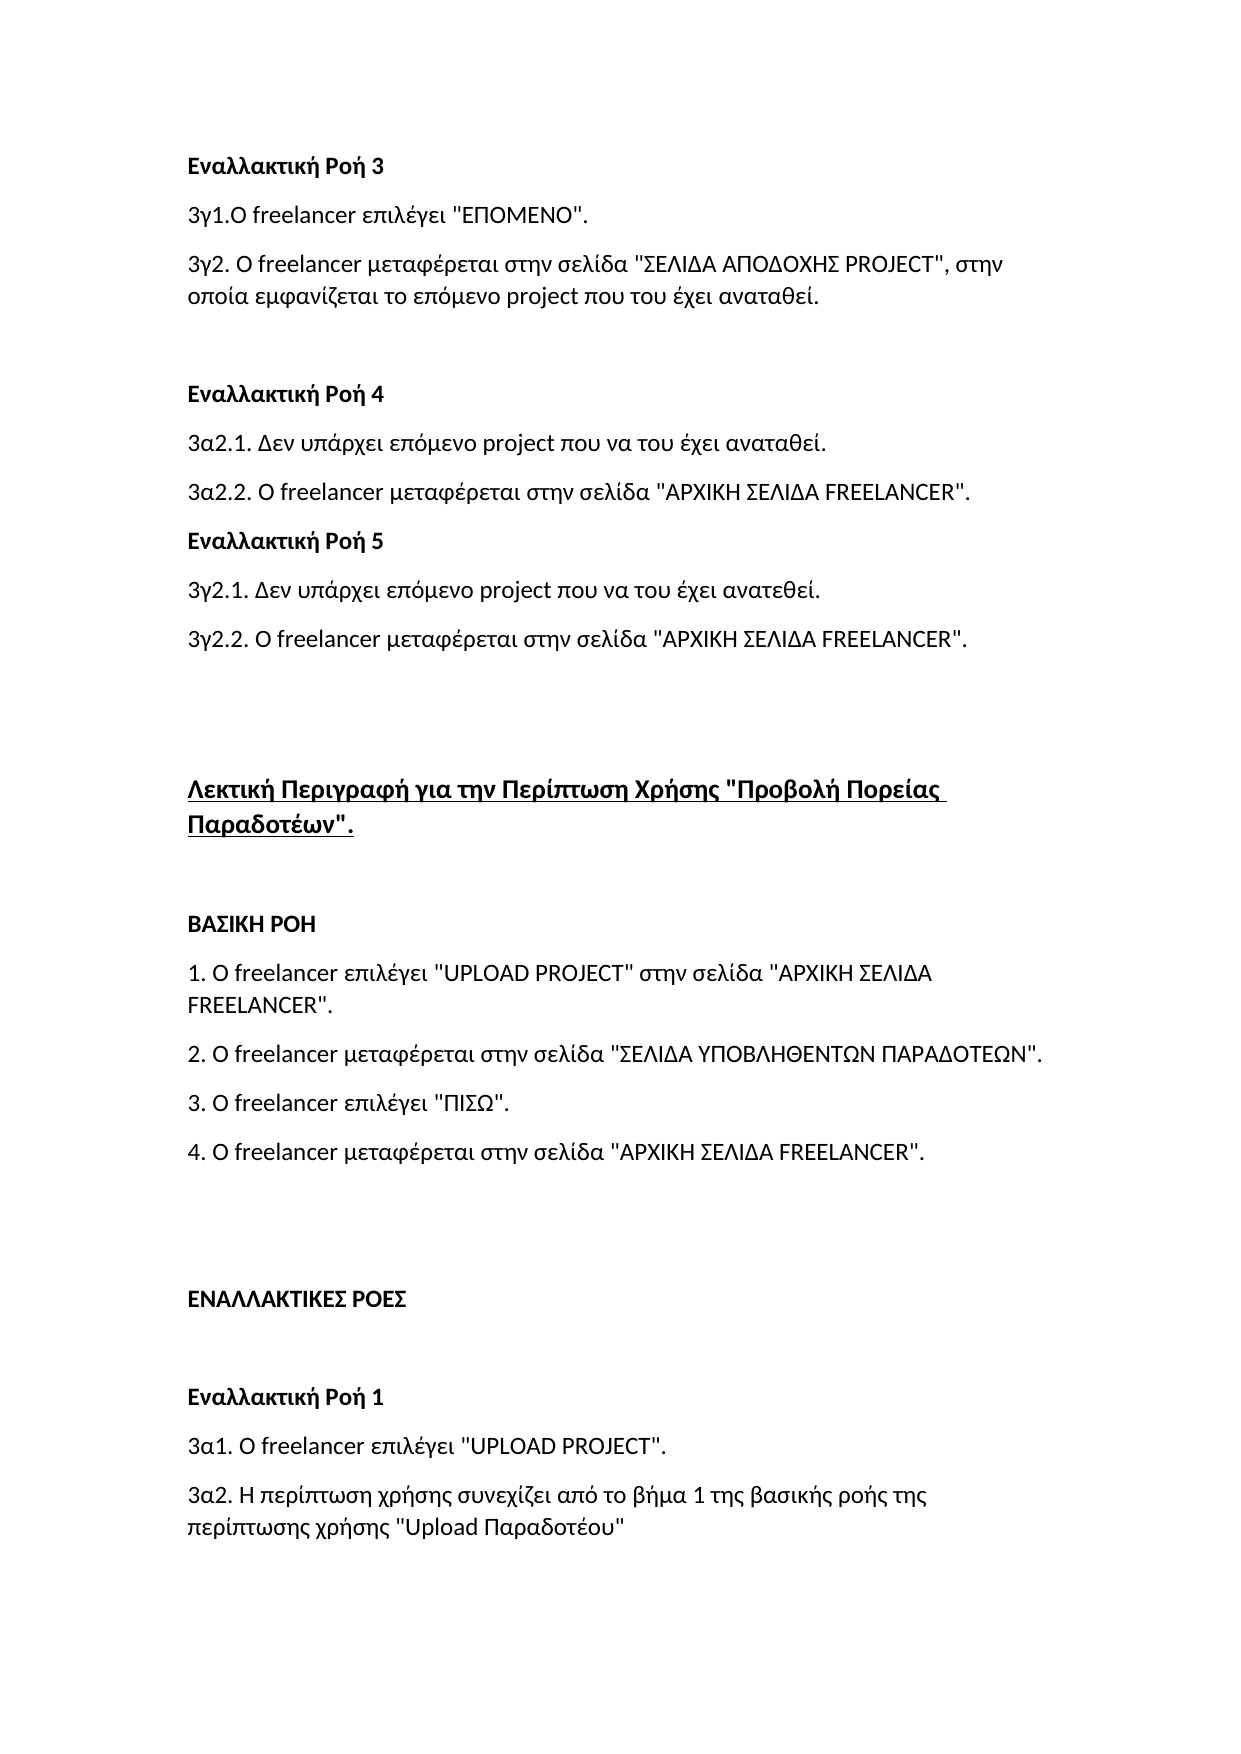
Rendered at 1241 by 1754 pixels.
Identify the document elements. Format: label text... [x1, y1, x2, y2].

text ΕΝΑΛΛΑΚΤΙΚΕΣ ΡΟΕΣ [187, 1283, 1053, 1314]
text 3α1. O freelancer επιλέγει "UPLOAD PROJECT". [187, 1430, 1053, 1461]
text 3γ2.1. Δεν υπάρχει επόμενο project που να του έχει ανατεθεί. [187, 574, 1053, 604]
text Εναλλακτική Ροή 3 [187, 150, 1053, 181]
text Εναλλακτική Ροή 5 [187, 525, 1053, 556]
text 3γ1.Ο freelancer επιλέγει "ΕΠΟΜΕΝΟ". [187, 199, 1053, 229]
text 3α2. Η περίπτωση χρήσης συνεχίζει από το βήμα 1 της βασικής ροής της περίπτωσης χρήσης "Upload Παραδοτέου" [187, 1479, 1053, 1542]
text 3. Ο freelancer επιλέγει "ΠΙΣΩ". [187, 1087, 1053, 1118]
text Λεκτική Περιγραφή για την Περίπτωση Χρήσης "Προβολή Πορείας Παραδοτέων". [187, 772, 1053, 841]
text 2. Ο freelancer μεταφέρεται στην σελίδα "ΣΕΛΙΔΑ ΥΠΟΒΛΗΘΕΝΤΩΝ ΠΑΡΑΔΟΤΕΩΝ". [187, 1038, 1053, 1069]
text Εναλλακτική Ροή 1 [187, 1381, 1053, 1412]
text ΒΑΣΙΚΗ ΡΟΗ [187, 908, 1053, 939]
text 1. Ο freelancer επιλέγει "UPLOAD PROJECT" στην σελίδα "ΑΡΧΙΚΗ ΣΕΛΙΔΑ FREELANCER". [187, 957, 1053, 1020]
text 4. Ο freelancer μεταφέρεται στην σελίδα "ΑΡΧΙΚΗ ΣΕΛΙΔΑ FREELANCER". [187, 1136, 1053, 1167]
text Εναλλακτική Ροή 4 [187, 378, 1053, 409]
text 3γ2. O freelancer μεταφέρεται στην σελίδα "ΣΕΛΙΔΑ ΑΠΟΔΟΧΗΣ PROJECT", στην οποία εμφανίζεται το επόμενο project που του έχει αναταθεί. [187, 248, 1053, 311]
text 3α2.1. Δεν υπάρχει επόμενο project που να του έχει αναταθεί. [187, 427, 1053, 458]
text 3γ2.2. O freelancer μεταφέρεται στην σελίδα "ΑΡΧΙΚΗ ΣΕΛΙΔΑ FREELANCER". [187, 623, 1053, 653]
text 3α2.2. O freelancer μεταφέρεται στην σελίδα "ΑΡΧΙΚΗ ΣΕΛΙΔΑ FREELANCER". [187, 476, 1053, 507]
